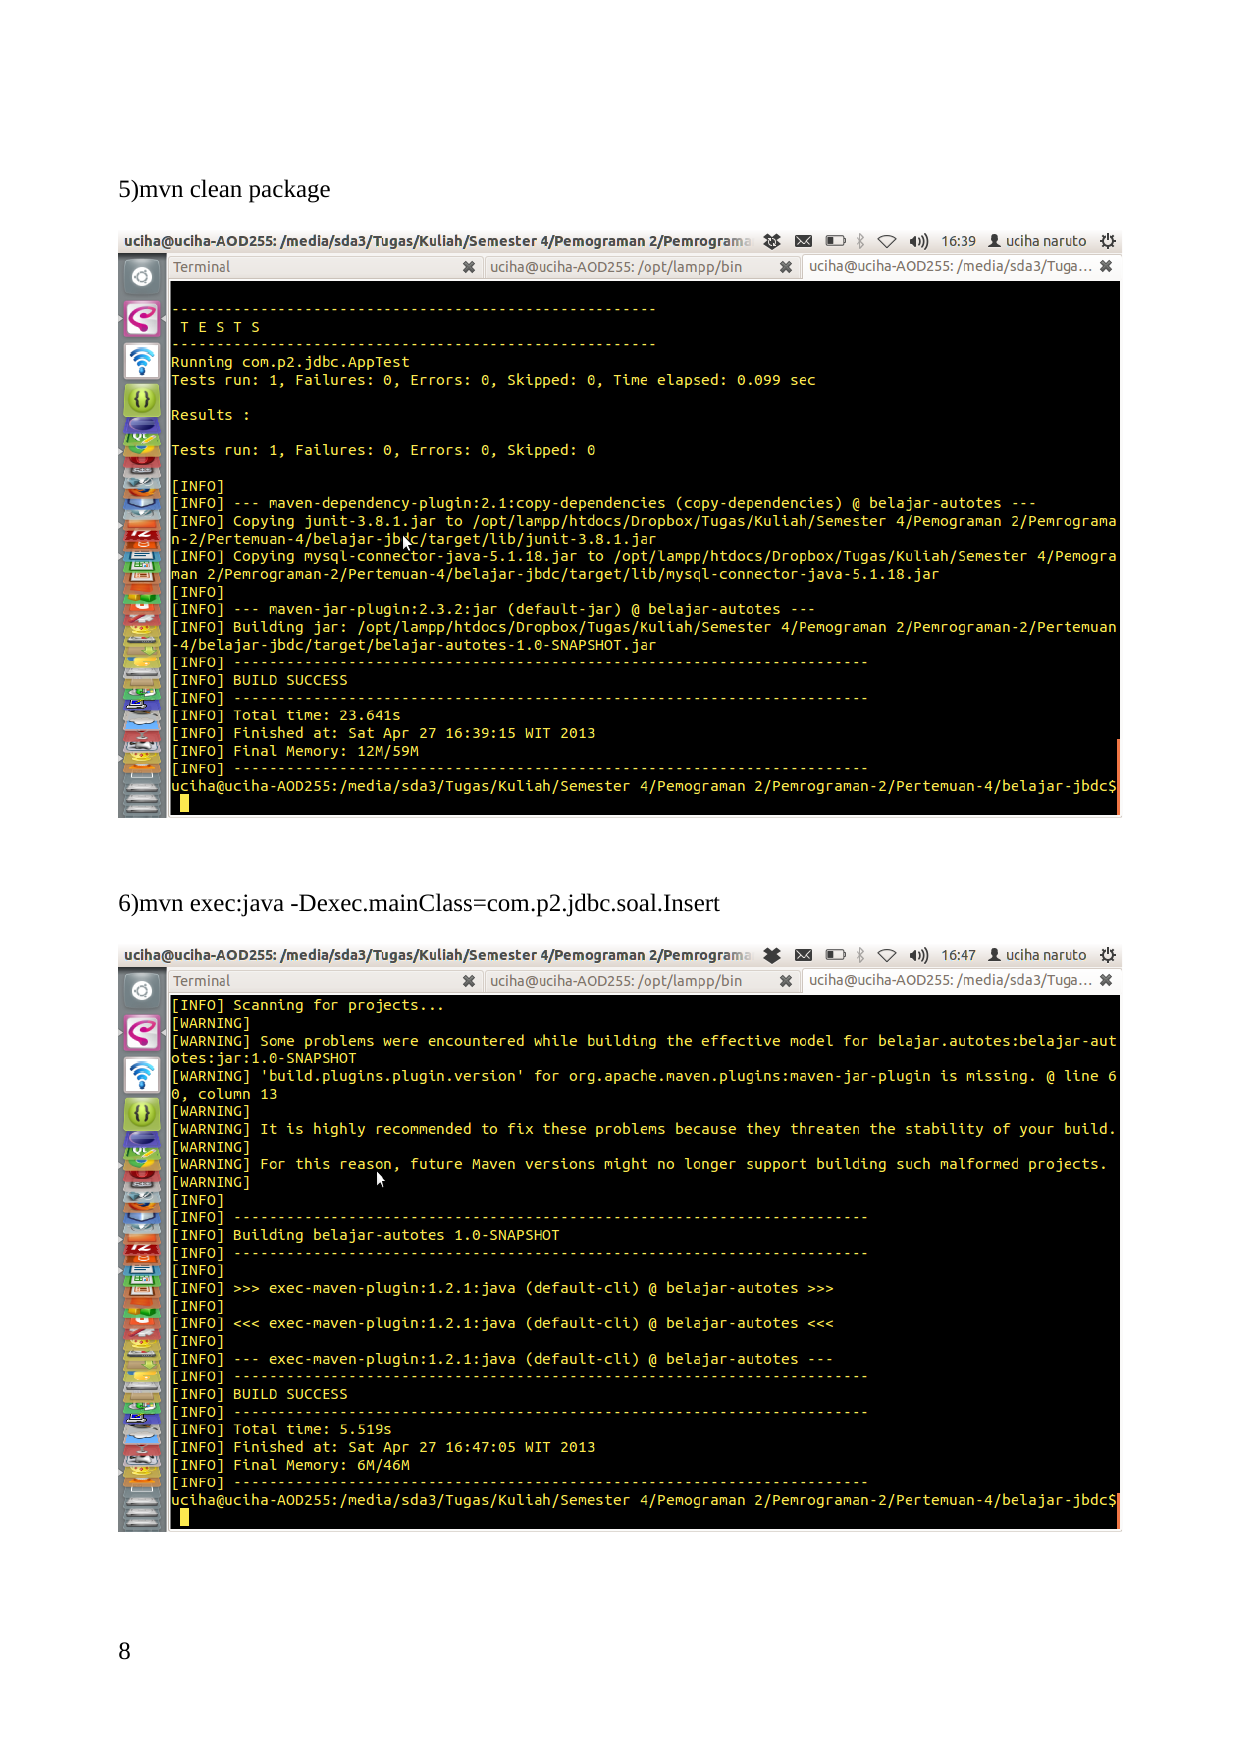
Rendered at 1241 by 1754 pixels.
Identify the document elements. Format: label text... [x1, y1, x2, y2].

list mvn clean package [118, 174, 1122, 202]
list mvn exec:java -Dexec.mainClass=com.p2.jdbc.soal.Insert [118, 888, 1122, 916]
picture [118, 943, 1123, 1532]
picture [118, 229, 1123, 818]
